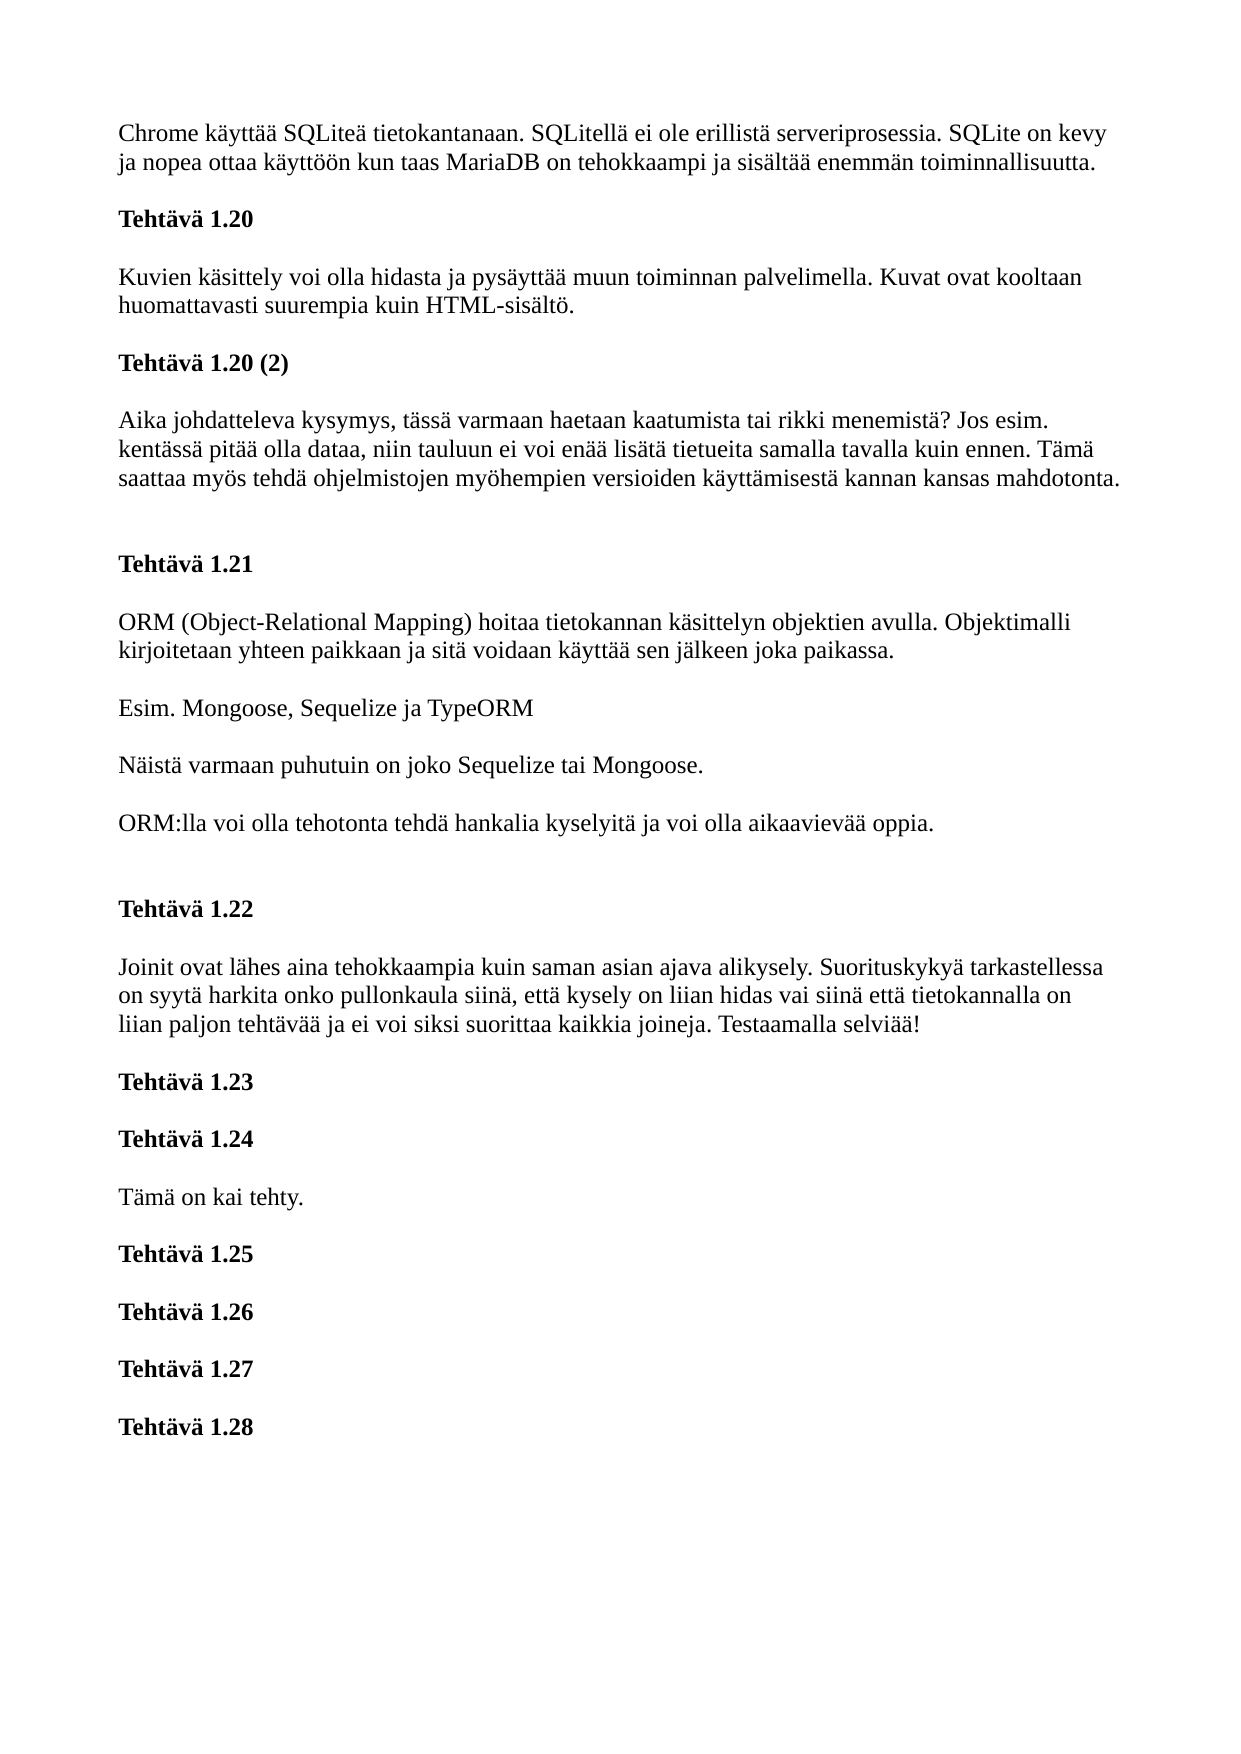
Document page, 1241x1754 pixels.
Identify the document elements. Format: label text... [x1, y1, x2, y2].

text Joinit ovat lähes aina tehokkaampia kuin saman asian ajava alikysely. Suorituskykyä tarkastellessa on syytä harkita onko pullonkaula siinä, että kysely on liian hidas vai siinä että tietokannalla on liian paljon tehtävää ja ei voi siksi suorittaa kaikkia joineja. Testaamalla selviää! [118, 952, 1122, 1038]
text Chrome käyttää SQLiteä tietokantanaan. SQLitellä ei ole erillistä serveriprosessia. SQLite on kevy ja nopea ottaa käyttöön kun taas MariaDB on tehokkaampi ja sisältää enemmän toiminnallisuutta. [118, 118, 1122, 176]
text Tehtävä 1.20 [118, 204, 1122, 233]
text Tehtävä 1.20 (2) [118, 348, 1122, 377]
text Tehtävä 1.21 [118, 549, 1122, 578]
text Tehtävä 1.23 [118, 1067, 1122, 1096]
text Näistä varmaan puhutuin on joko Sequelize tai Mongoose. [118, 751, 1122, 779]
text Aika johdatteleva kysymys, tässä varmaan haetaan kaatumista tai rikki menemistä? Jos esim. kentässä pitää olla dataa, niin tauluun ei voi enää lisätä tietueita samalla tavalla kuin ennen. Tämä saattaa myös tehdä ohjelmistojen myöhempien versioiden käyttämisestä kannan kansas mahdotonta. [118, 406, 1122, 492]
text Tehtävä 1.22 [118, 894, 1122, 923]
text Tehtävä 1.25 [118, 1239, 1122, 1268]
text Tämä on kai tehty. [118, 1182, 1122, 1211]
text Tehtävä 1.28 [118, 1412, 1122, 1441]
text Tehtävä 1.24 [118, 1124, 1122, 1153]
text Tehtävä 1.26 [118, 1297, 1122, 1326]
text Kuvien käsittely voi olla hidasta ja pysäyttää muun toiminnan palvelimella. Kuvat ovat kooltaan huomattavasti suurempia kuin HTML-sisältö. [118, 262, 1122, 319]
text ORM:lla voi olla tehotonta tehdä hankalia kyselyitä ja voi olla aikaavievää oppia. [118, 808, 1122, 837]
text ORM (Object-Relational Mapping) hoitaa tietokannan käsittelyn objektien avulla. Objektimalli kirjoitetaan yhteen paikkaan ja sitä voidaan käyttää sen jälkeen joka paikassa. [118, 607, 1122, 664]
text Esim. Mongoose, Sequelize ja TypeORM [118, 693, 1122, 722]
text Tehtävä 1.27 [118, 1354, 1122, 1383]
